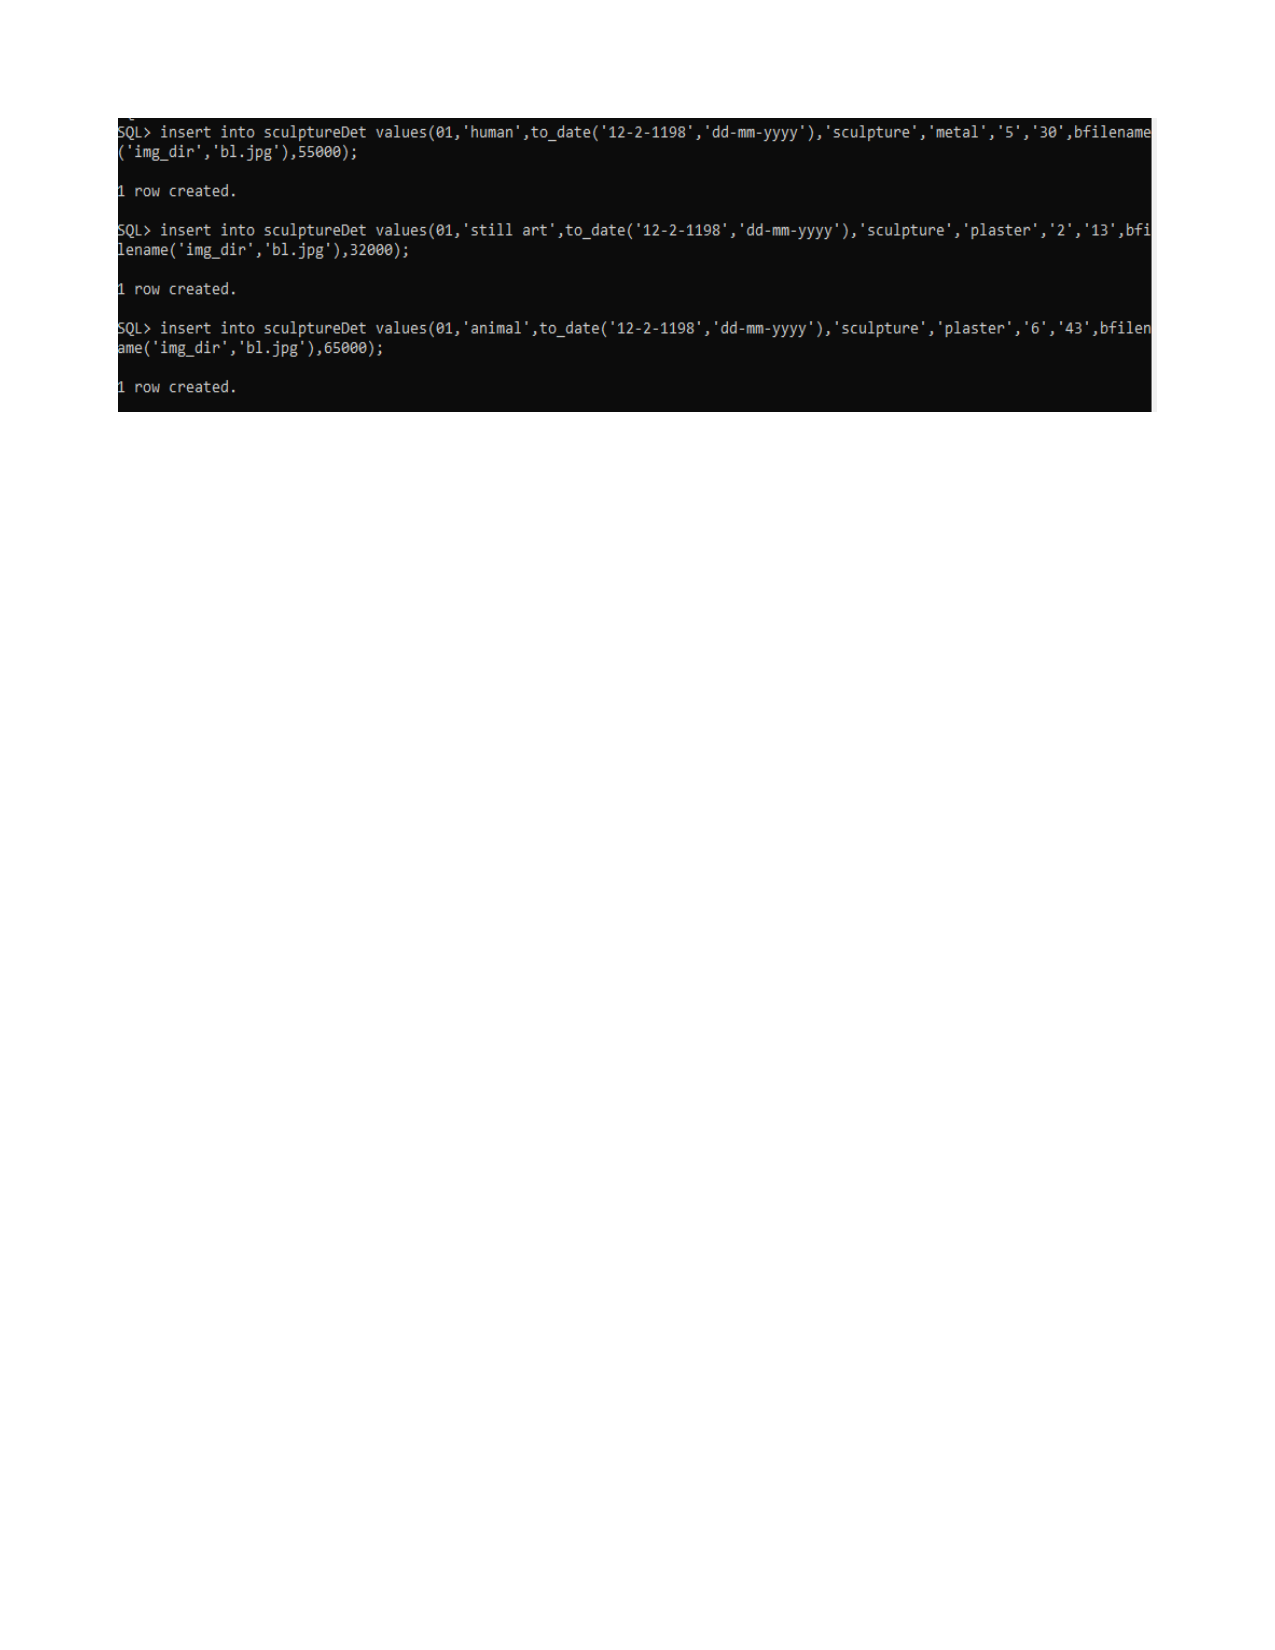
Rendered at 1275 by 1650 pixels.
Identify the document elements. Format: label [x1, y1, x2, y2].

picture [118, 118, 1157, 412]
